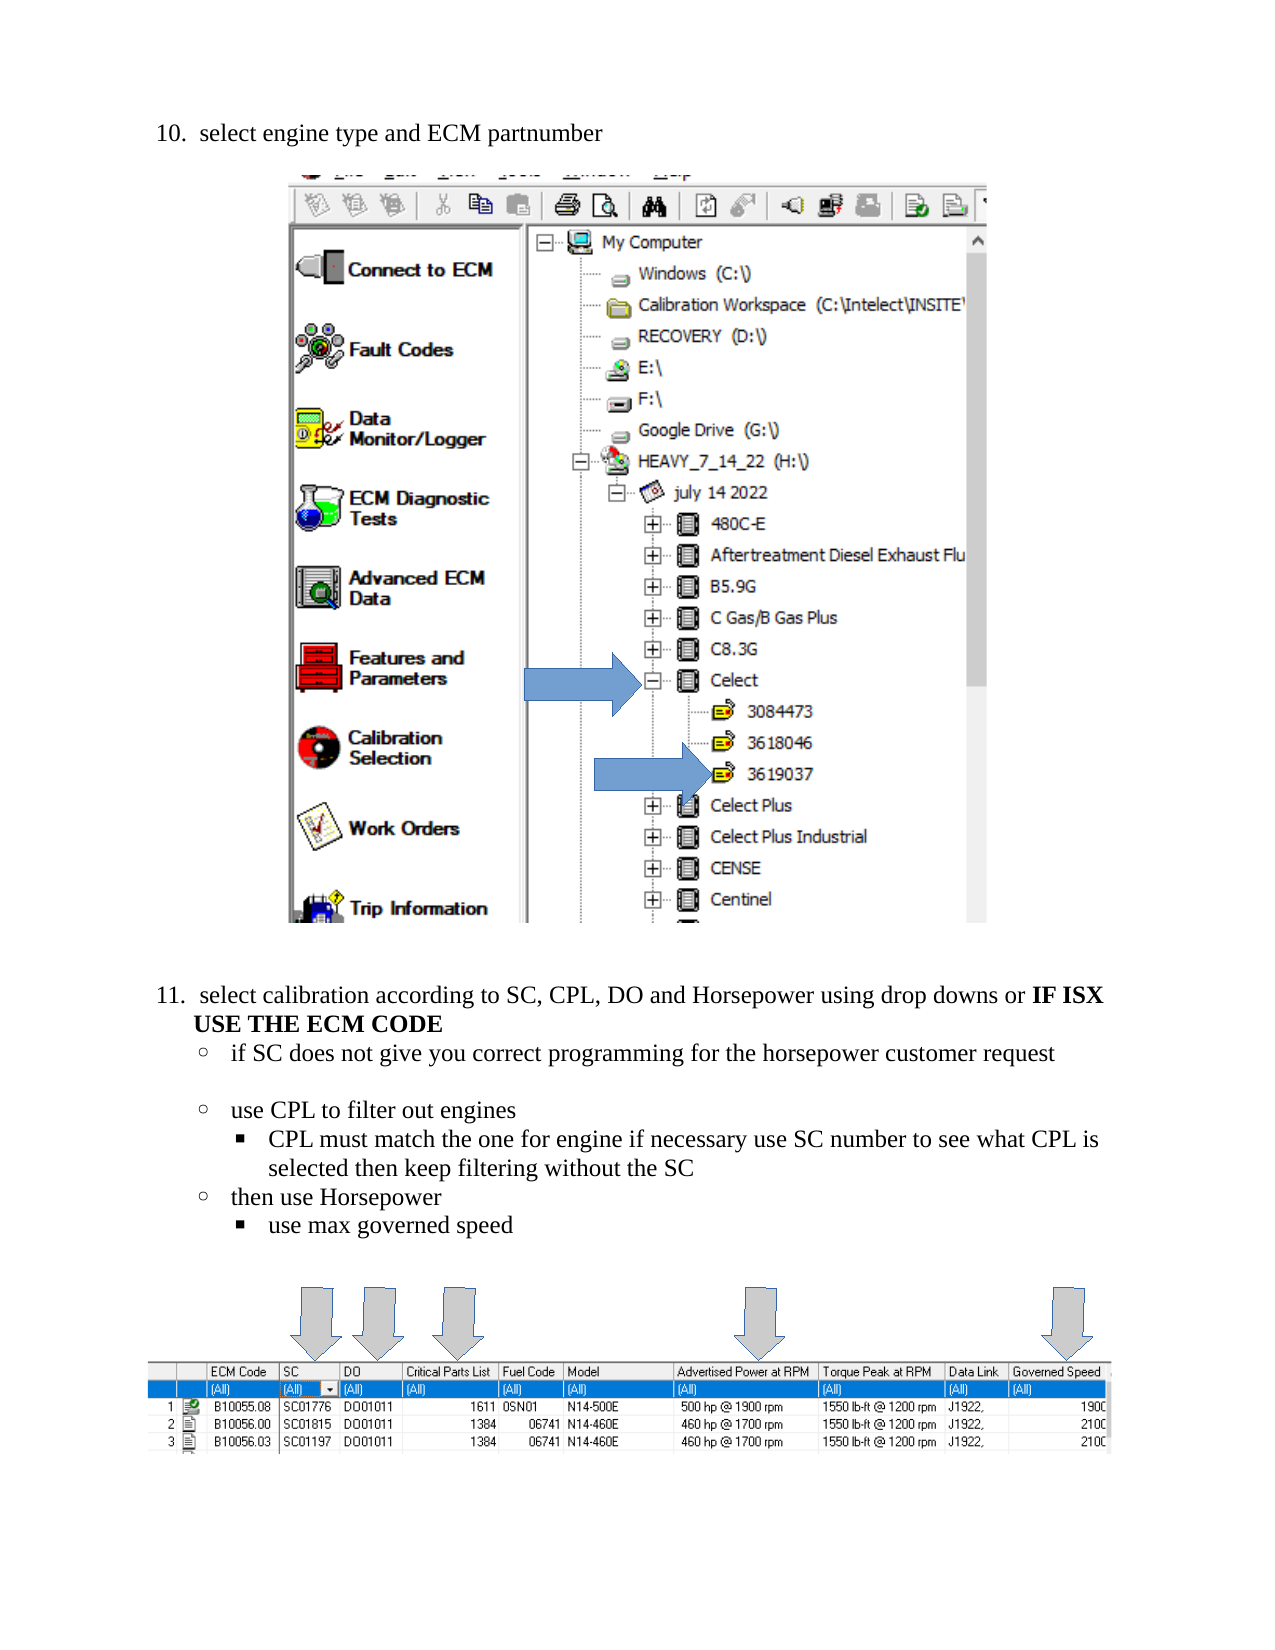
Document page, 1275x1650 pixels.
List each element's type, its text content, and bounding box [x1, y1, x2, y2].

list select calibration according to SC, CPL, DO and Horsepower using drop downs or IF ISX USE THE ECM CODE [156, 981, 1157, 1038]
list use max governed speed [231, 1211, 1157, 1239]
picture [147, 1361, 1112, 1454]
list CPL must match the one for engine if necessary use SC number to see what CPL is selected then keep filtering without the SC [231, 1124, 1157, 1182]
list use CPL to filter out engines [193, 1096, 1157, 1124]
picture [288, 175, 987, 923]
list select engine type and ECM partnumber [156, 118, 1157, 147]
list if SC does not give you correct programming for the horsepower customer request [193, 1038, 1157, 1067]
list then use Horsepower [193, 1182, 1157, 1211]
